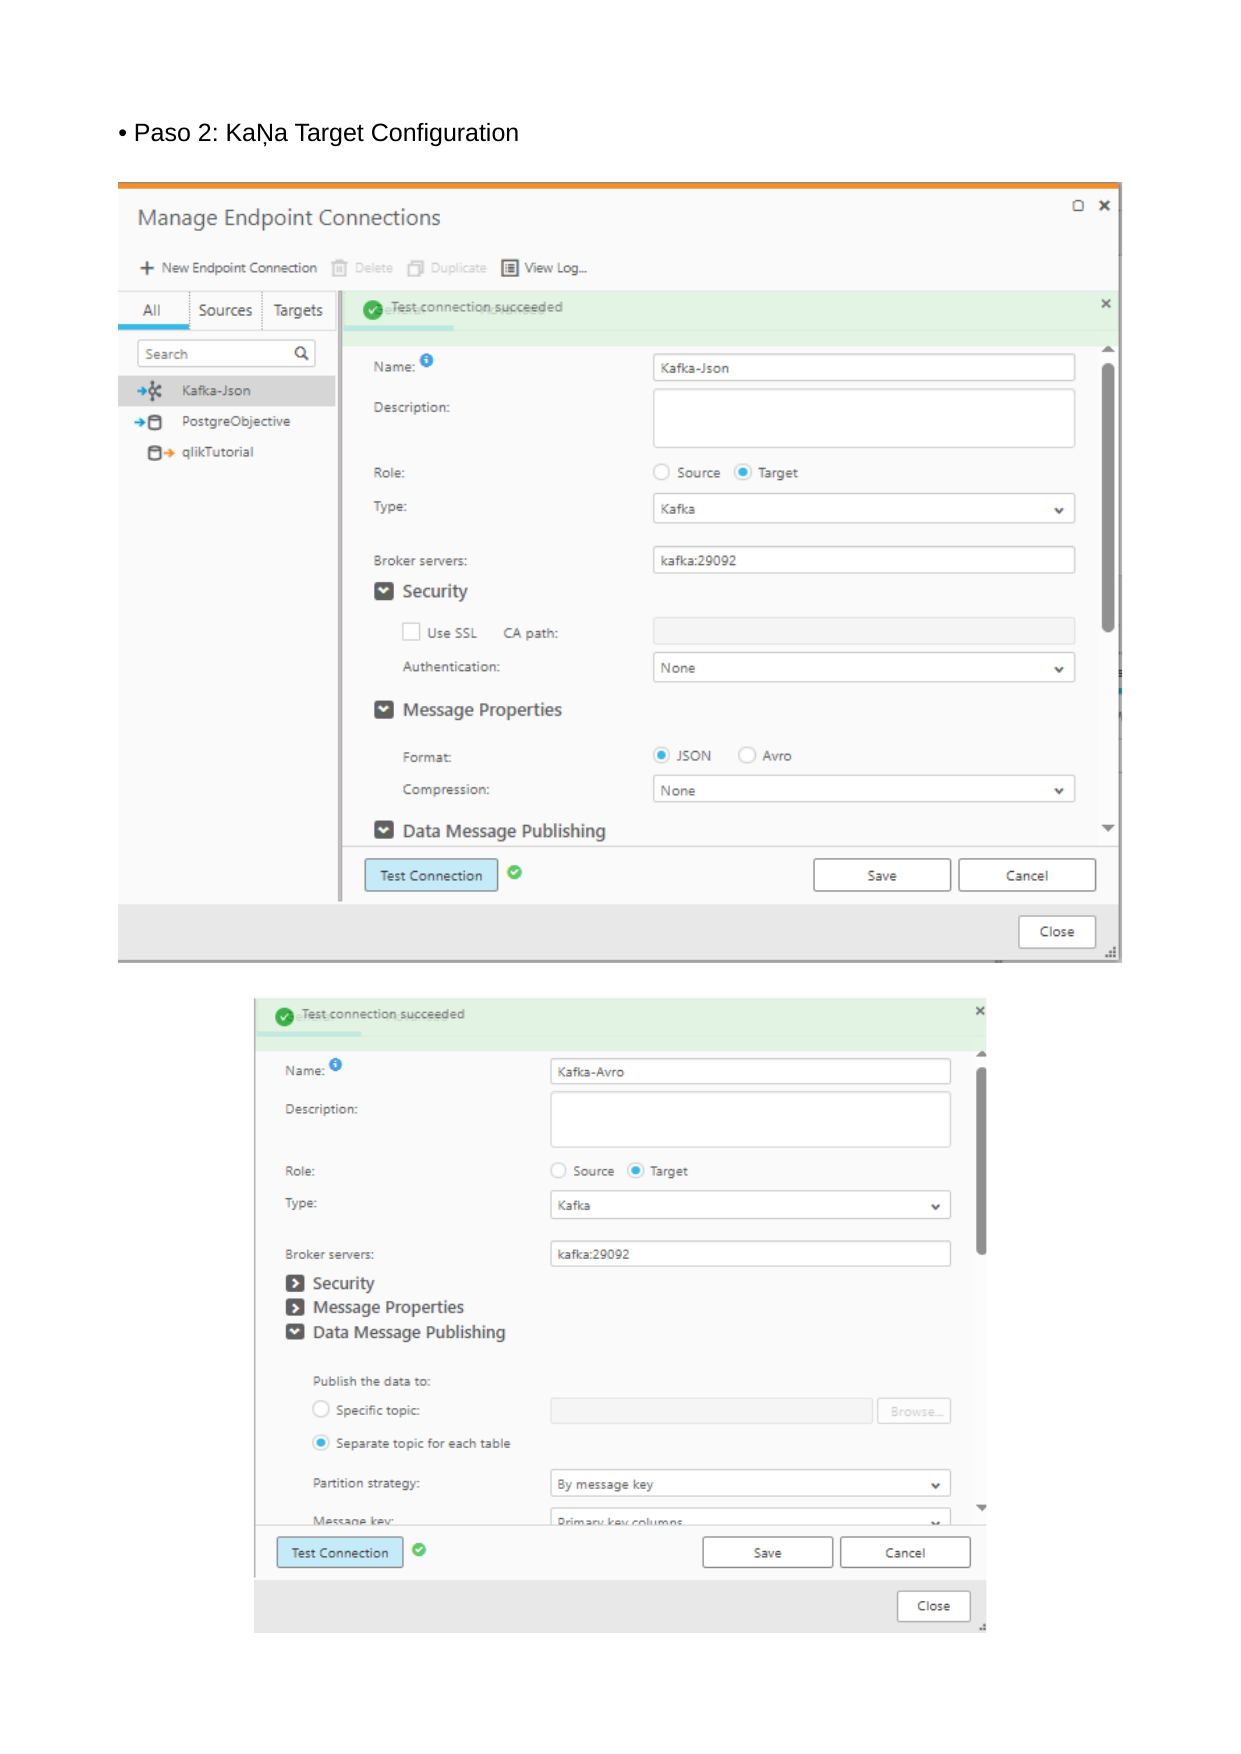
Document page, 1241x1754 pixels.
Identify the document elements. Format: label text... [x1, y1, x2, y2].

picture [118, 182, 1123, 963]
picture [253, 996, 987, 1633]
text • Paso 2: KaŅa Target Configuration [118, 118, 1122, 147]
